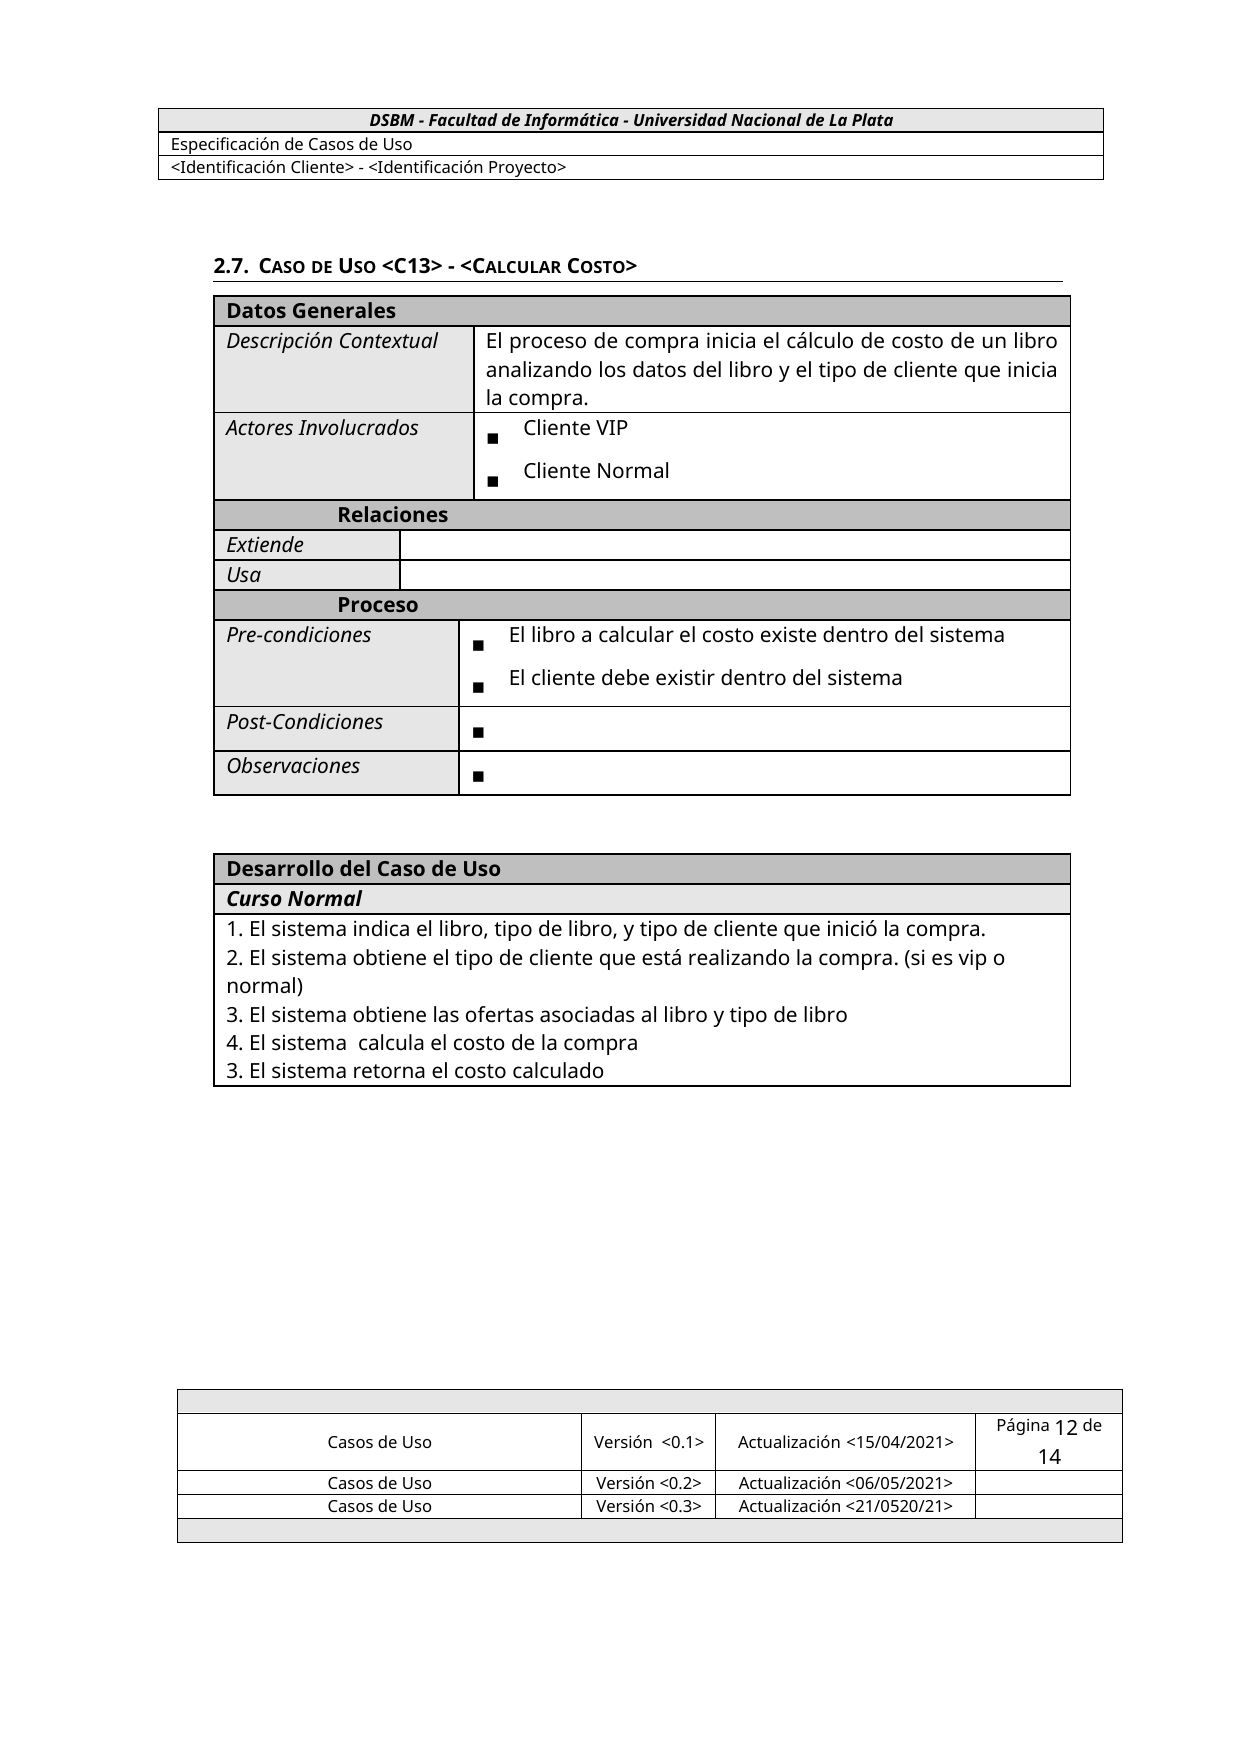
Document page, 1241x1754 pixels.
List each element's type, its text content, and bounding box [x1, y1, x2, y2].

table_cell [460, 752, 1070, 794]
table_cell Actores Involucrados [215, 413, 473, 499]
table_cell Curso Normal [215, 885, 1070, 913]
subtitle Caso de Uso <C13> - <Calcular Costo> [213, 251, 1063, 281]
table_cell [401, 561, 1070, 589]
table_cell Cliente VIP Cliente Normal [475, 413, 1070, 499]
table_cell [460, 707, 1070, 750]
table_cell Descripción Contextual [215, 327, 473, 412]
table_cell [401, 531, 1070, 559]
table_cell Extiende [215, 531, 399, 559]
table_cell Proceso [215, 591, 1070, 619]
table_header Desarrollo del Caso de Uso [215, 855, 1070, 883]
table_cell Pre-condiciones [215, 621, 458, 706]
table_cell Post-Condiciones [215, 707, 458, 750]
table_cell El proceso de compra inicia el cálculo de costo de un libro analizando los datos del libro y el tipo de cliente que inicia la compra. [475, 327, 1070, 412]
table_cell Observaciones [215, 752, 458, 794]
table_cell Usa [215, 561, 399, 589]
table_header Datos Generales [215, 297, 1070, 325]
table_cell 1. El sistema indica el libro, tipo de libro, y tipo de cliente que inició la compra. 2. El sistema obtiene el tipo de cliente que está realizando la compra. (si es vip o normal) 3. El sistema obtiene las ofertas asociadas al libro y tipo de libro 4. El sistema calcula el costo de la compra 3. El sistema retorna el costo calculado [215, 915, 1070, 1085]
table_cell Relaciones [215, 501, 1070, 529]
table_cell El libro a calcular el costo existe dentro del sistema El cliente debe existir dentro del sistema [460, 621, 1070, 706]
